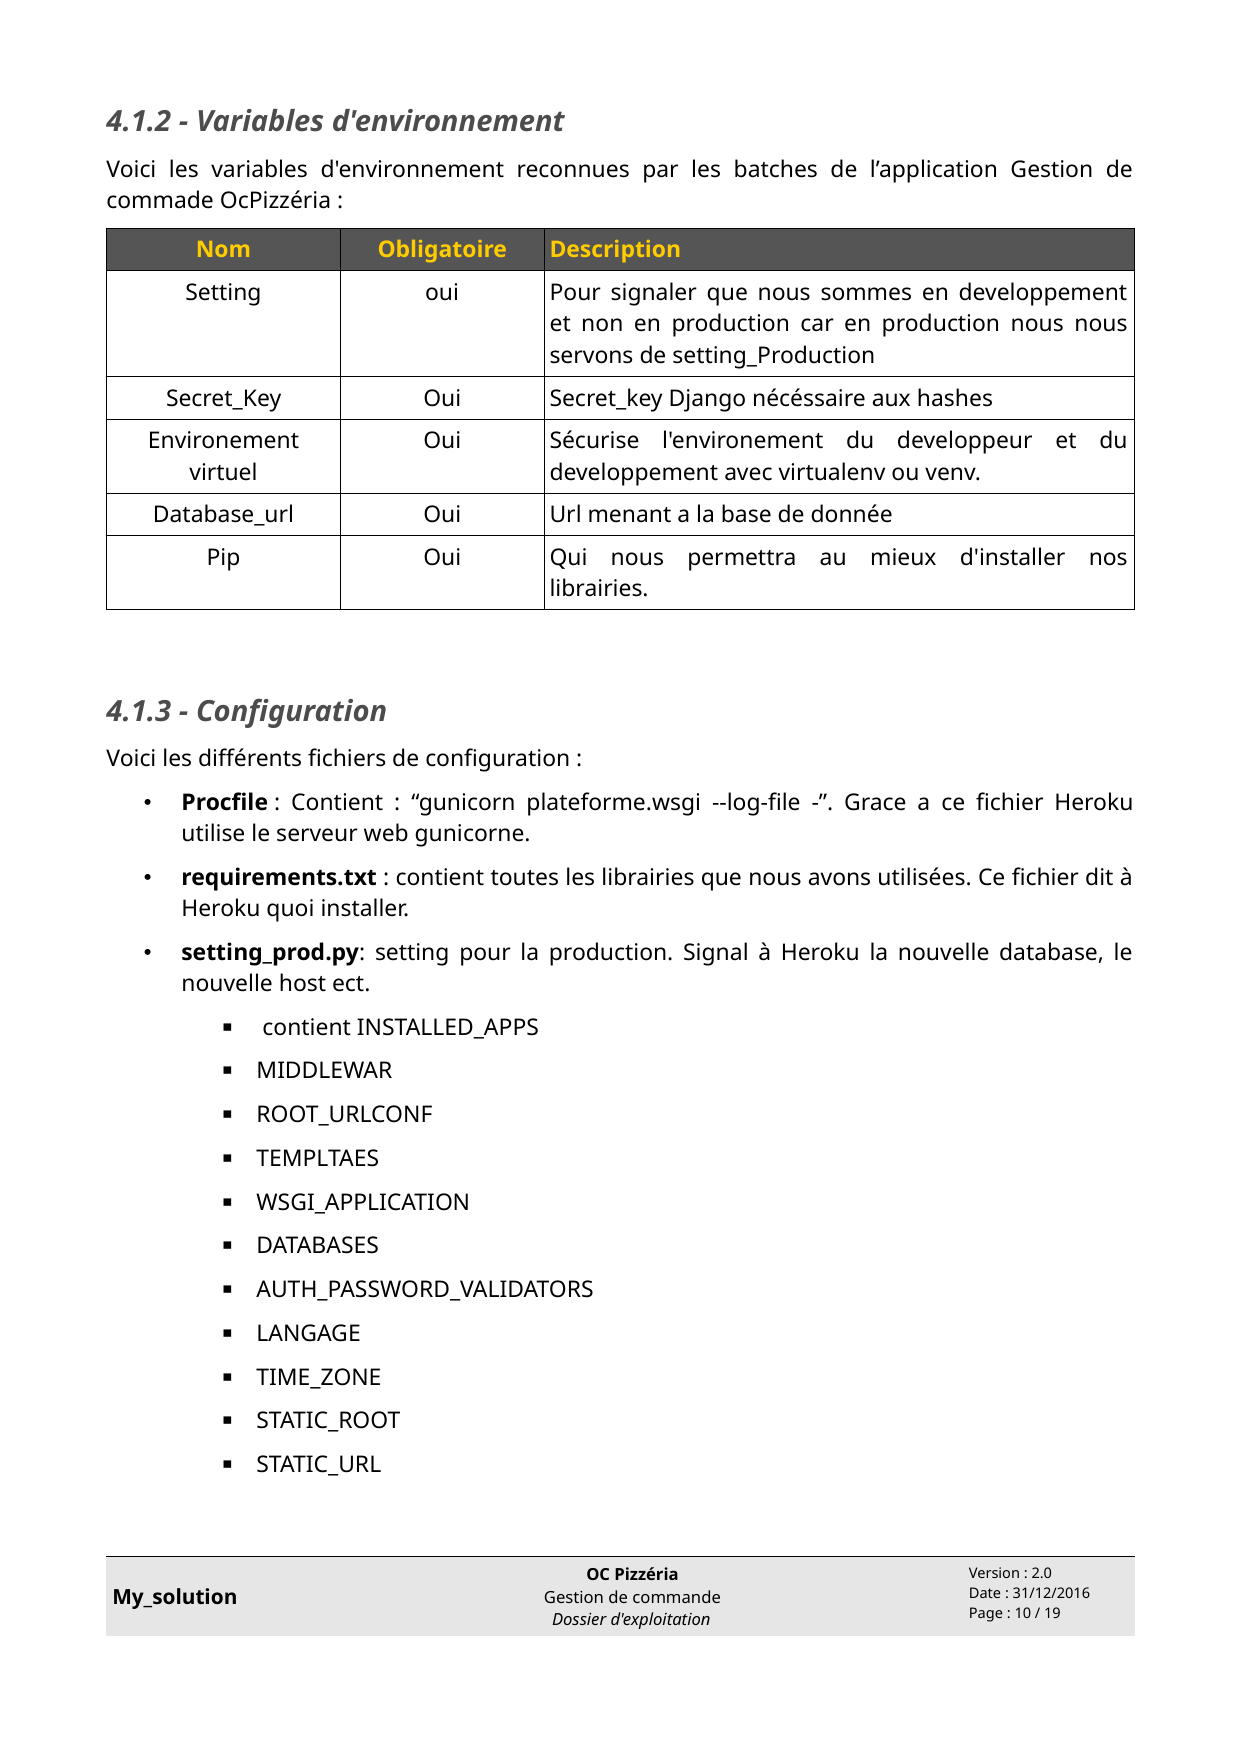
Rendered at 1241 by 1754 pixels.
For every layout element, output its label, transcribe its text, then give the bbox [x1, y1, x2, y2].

table_header Nom [107, 229, 340, 270]
table_cell oui [341, 271, 544, 376]
list Procfile : Contient : “gunicorn plateforme.wsgi --log-file -”. Grace a ce fichier Heroku utilise le serveur web gunicorne. [144, 786, 1134, 848]
table_cell Pip [107, 536, 340, 609]
table_cell Secret_key Django nécéssaire aux hashes [545, 377, 1134, 418]
table_cell Oui [341, 420, 544, 492]
list LANGAGE [219, 1317, 1134, 1348]
text Voici les différents fichiers de configuration : [106, 742, 1134, 773]
list AUTH_PASSWORD_VALIDATORS [219, 1273, 1134, 1304]
list setting_prod.py: setting pour la production. Signal à Heroku la nouvelle database, le nouvelle host ect. [144, 936, 1134, 998]
list requirements.txt : contient toutes les librairies que nous avons utilisées. Ce fichier dit à Heroku quoi installer. [144, 861, 1134, 923]
list DATABASES [219, 1229, 1134, 1261]
text Voici les variables d'environnement reconnues par les batches de l’application Gestion de commade OcPizzéria : [106, 152, 1134, 215]
list MIDDLEWAR [219, 1054, 1134, 1086]
table_header Obligatoire [341, 229, 544, 270]
list WSGI_APPLICATION [219, 1186, 1134, 1217]
list TIME_ZONE [219, 1361, 1134, 1392]
table_cell Sécurise l'environement du developpeur et du developpement avec virtualenv ou venv. [545, 420, 1134, 492]
table_cell Oui [341, 377, 544, 418]
list TEMPLTAES [219, 1142, 1134, 1173]
table_cell Database_url [107, 494, 340, 535]
list STATIC_ROOT [219, 1404, 1134, 1436]
table_header Description [545, 229, 1134, 270]
table_cell Environement virtuel [107, 420, 340, 492]
subtitle Configuration [106, 690, 1134, 729]
list contient INSTALLED_APPS [219, 1011, 1134, 1042]
table_cell Oui [341, 494, 544, 535]
table_cell Secret_Key [107, 377, 340, 418]
list STATIC_URL [219, 1448, 1134, 1479]
table_cell Setting [107, 271, 340, 376]
table_cell Oui [341, 536, 544, 609]
table_cell Qui nous permettra au mieux d'installer nos librairies. [545, 536, 1134, 609]
list ROOT_URLCONF [219, 1098, 1134, 1129]
subtitle Variables d'environnement [106, 100, 1134, 140]
table_cell Pour signaler que nous sommes en developpement et non en production car en production nous nous servons de setting_Production [545, 271, 1134, 376]
table_cell Url menant a la base de donnée [545, 494, 1134, 535]
